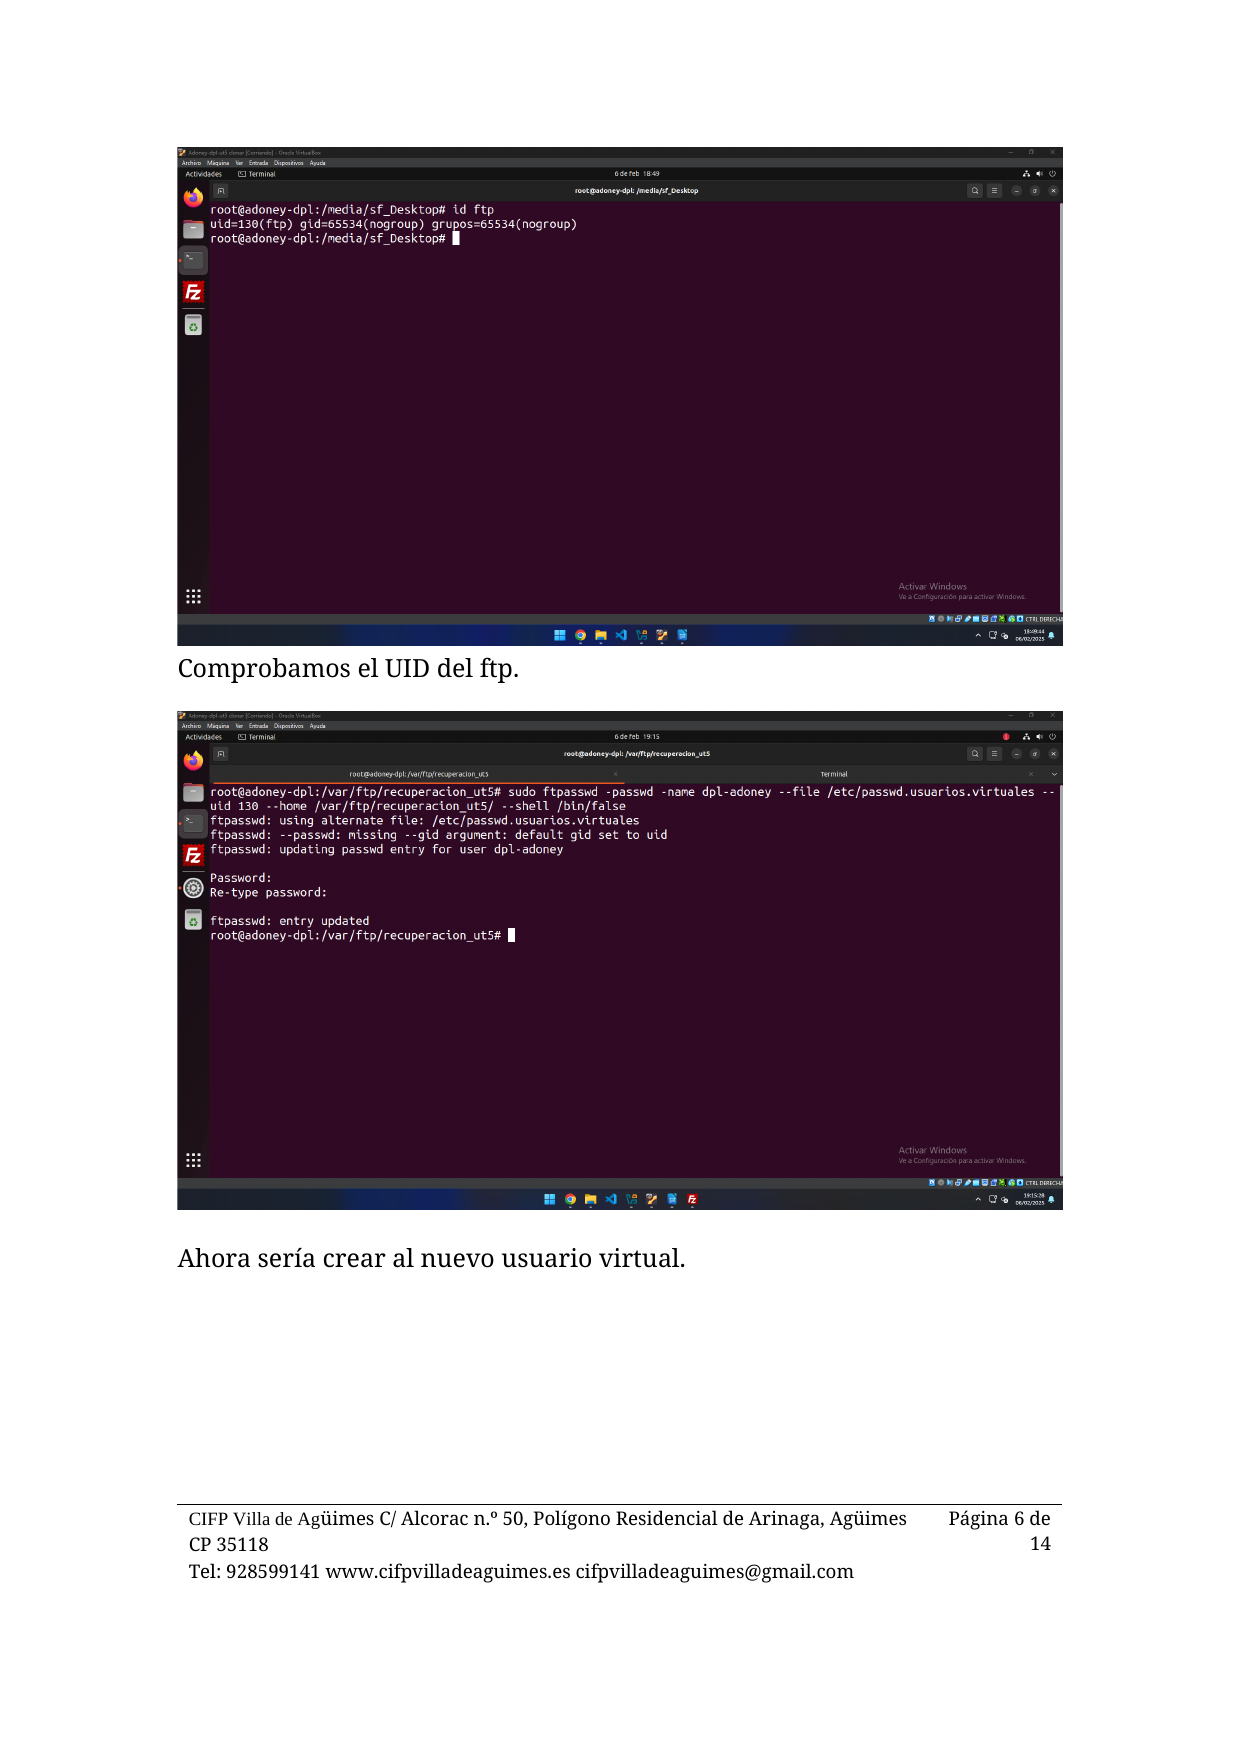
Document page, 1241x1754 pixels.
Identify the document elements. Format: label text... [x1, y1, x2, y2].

text Comprobamos el UID del ftp. [177, 646, 1063, 685]
picture [177, 147, 1063, 646]
picture [177, 711, 1063, 1210]
text Ahora sería crear al nuevo usuario virtual. [177, 1210, 1063, 1274]
